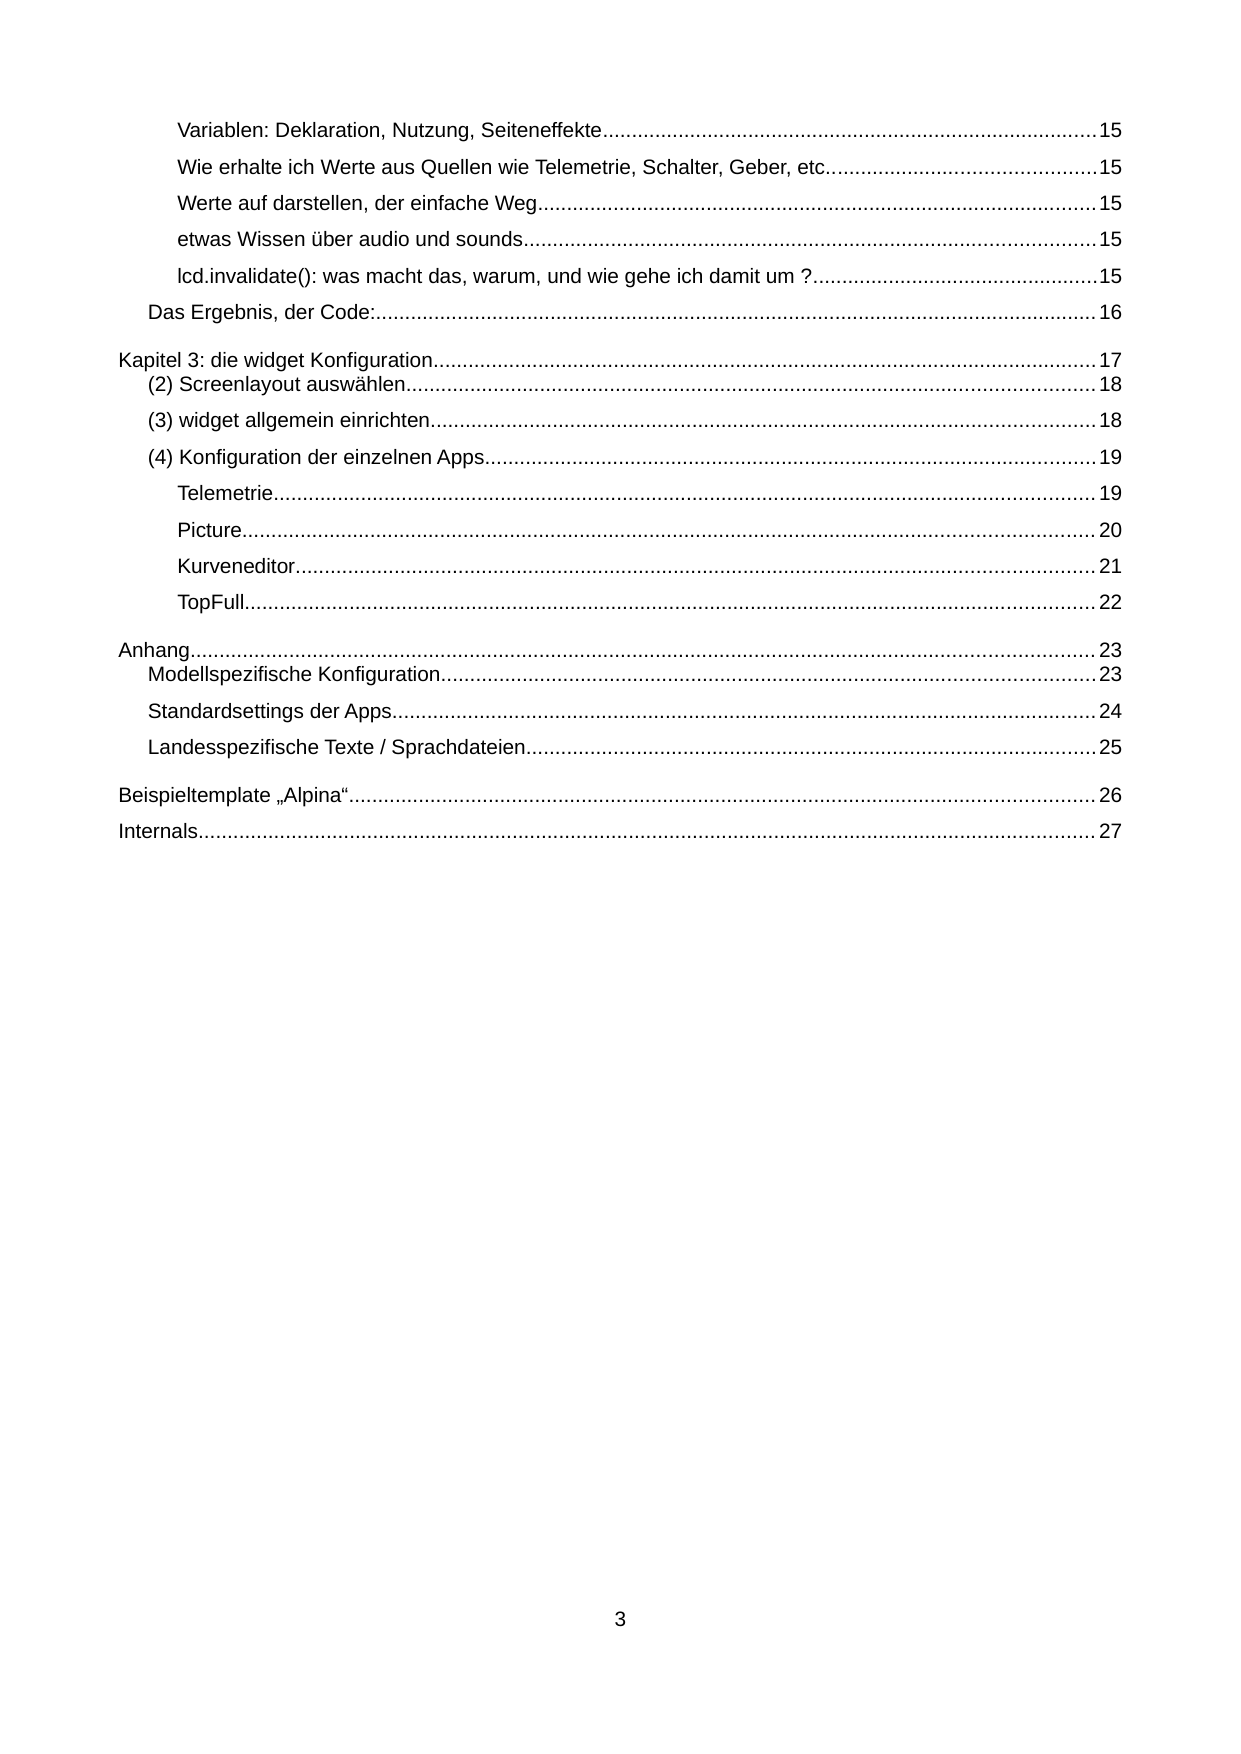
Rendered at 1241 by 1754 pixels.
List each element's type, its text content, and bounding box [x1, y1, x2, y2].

text Variablen: Deklaration, Nutzung, Seiteneffekte 15 [177, 118, 1122, 142]
text Das Ergebnis, der Code: 16 [148, 300, 1122, 324]
text Werte auf darstellen, der einfache Weg 15 [177, 191, 1122, 215]
text Kurveneditor 21 [177, 554, 1122, 578]
text (2) Screenlayout auswählen 18 [148, 372, 1122, 396]
text TopFull 22 [177, 590, 1122, 614]
text Beispieltemplate „Alpina“ 26 [118, 783, 1122, 807]
text lcd.invalidate(): was macht das, warum, und wie gehe ich damit um ? 15 [177, 263, 1122, 287]
text Internals 27 [118, 819, 1122, 843]
text Landesspezifische Texte / Sprachdateien 25 [148, 735, 1122, 759]
text Picture 20 [177, 517, 1122, 541]
text Telemetrie 19 [177, 481, 1122, 505]
text (4) Konfiguration der einzelnen Apps 19 [148, 445, 1122, 469]
text Anhang 23 [118, 638, 1122, 662]
text Wie erhalte ich Werte aus Quellen wie Telemetrie, Schalter, Geber, etc.. 15 [177, 154, 1122, 178]
text Kapitel 3: die widget Konfiguration 17 [118, 348, 1122, 372]
text Modellspezifische Konfiguration 23 [148, 662, 1122, 686]
text Standardsettings der Apps 24 [148, 698, 1122, 722]
text etwas Wissen über audio und sounds 15 [177, 227, 1122, 251]
text (3) widget allgemein einrichten 18 [148, 408, 1122, 432]
